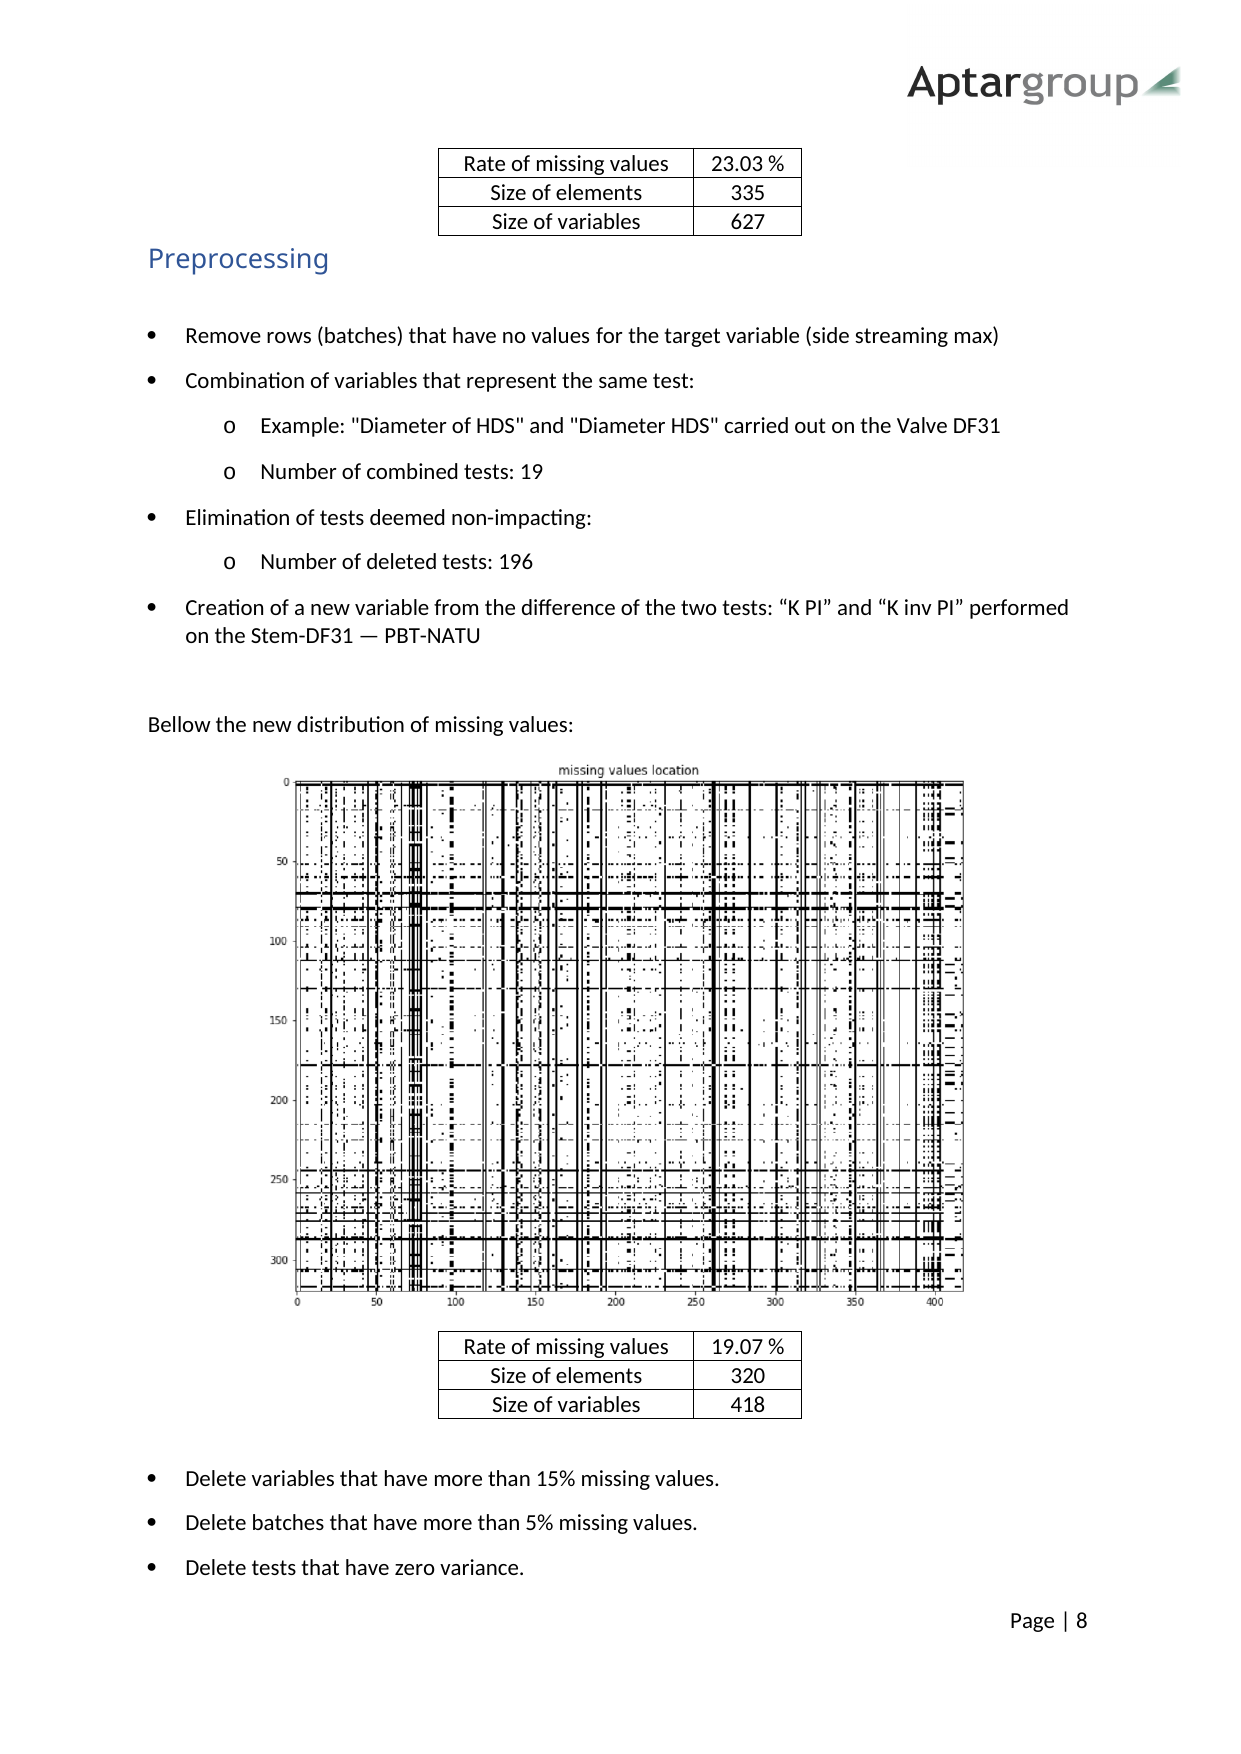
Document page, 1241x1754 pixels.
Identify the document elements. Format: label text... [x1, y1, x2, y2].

table_cell Size of elements [439, 1361, 693, 1389]
table_header 19.07 % [694, 1332, 801, 1360]
list Delete tests that have zero variance. [148, 1553, 1093, 1581]
text Bellow the new distribution of missing values: [148, 711, 1093, 738]
table_cell 320 [694, 1361, 801, 1389]
list Number of combined tests: 19 [223, 457, 1093, 486]
table_cell 627 [694, 207, 801, 235]
table_cell Size of variables [439, 1390, 693, 1418]
list Delete batches that have more than 5% missing values. [148, 1508, 1093, 1537]
list Example: "Diameter of HDS" and "Diameter HDS" carried out on the Valve DF31 [223, 411, 1093, 440]
list Combination of variables that represent the same test: [148, 366, 1093, 394]
table_cell Size of elements [439, 178, 693, 206]
table_header Rate of missing values [439, 149, 693, 177]
subtitle Preprocessing [148, 240, 1093, 277]
table_cell 335 [694, 178, 801, 206]
list Delete variables that have more than 15% missing values. [148, 1464, 1093, 1492]
table_header 23.03 % [694, 149, 801, 177]
list Creation of a new variable from the difference of the two tests: “K PI” and “K inv PI” performed on the Stem-DF31 — PBT-NATU [148, 593, 1093, 649]
table_header Rate of missing values [439, 1332, 693, 1360]
list Remove rows (batches) that have no values ​​for the target variable (side streaming max) [148, 322, 1093, 349]
list Number of deleted tests: 196 [223, 547, 1093, 576]
table_cell 418 [694, 1390, 801, 1418]
list Elimination of tests deemed non-impacting: [148, 503, 1093, 531]
table_cell Size of variables [439, 207, 693, 235]
